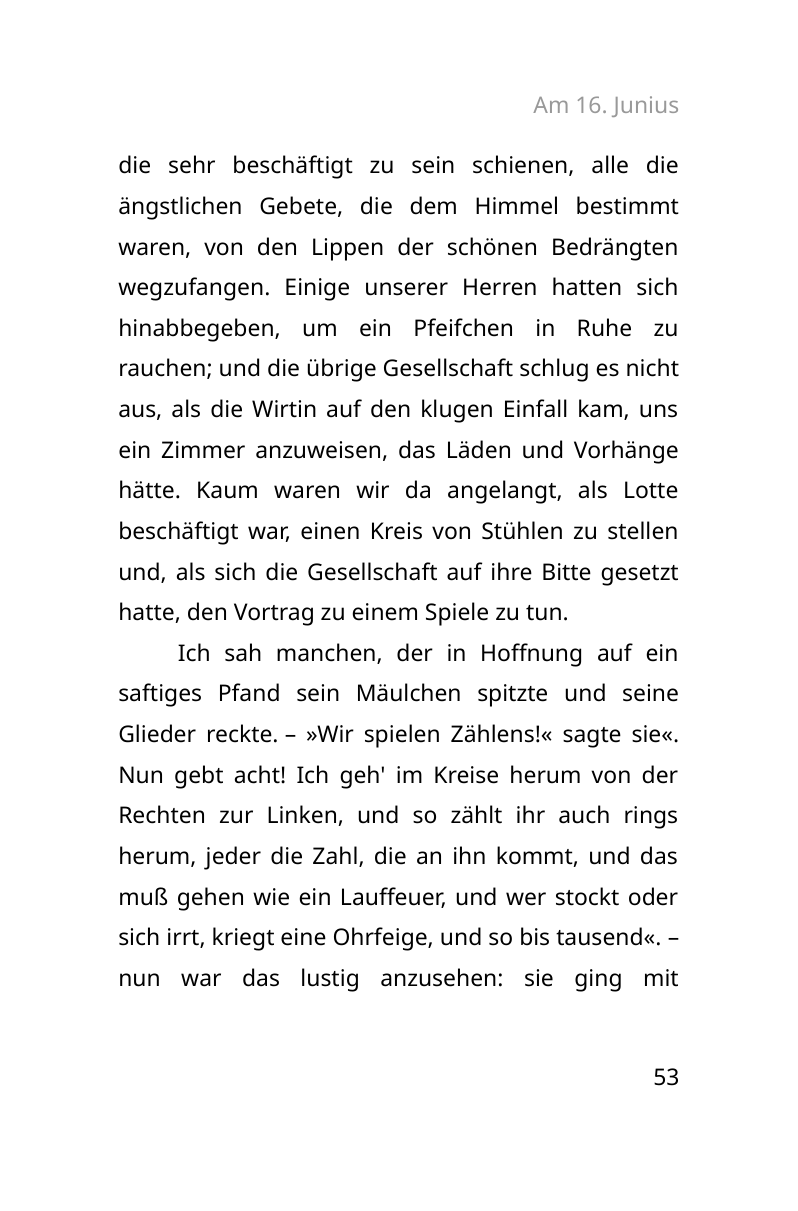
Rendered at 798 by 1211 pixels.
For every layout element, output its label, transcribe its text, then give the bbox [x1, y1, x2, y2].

text die sehr beschäftigt zu sein schienen, alle die ängstlichen Gebete, die dem Himmel bestimmt waren, von den Lippen der schönen Bedrängten wegzufangen. Einige unserer Herren hatten sich hinabbegeben, um ein Pfeifchen in Ruhe zu rauchen; und die übrige Gesellschaft schlug es nicht aus, als die Wirtin auf den klugen Einfall kam, uns ein Zimmer anzuweisen, das Läden und Vorhänge hätte. Kaum waren wir da angelangt, als Lotte beschäftigt war, einen Kreis von Stühlen zu stellen und, als sich die Gesellschaft auf ihre Bitte gesetzt hatte, den Vortrag zu einem Spiele zu tun. [118, 149, 679, 627]
text Ich sah manchen, der in Hoffnung auf ein saftiges Pfand sein Mäulchen spitzte und seine Glieder reckte. – »Wir spielen Zählens!« sagte sie«. Nun gebt acht! Ich geh' im Kreise herum von der Rechten zur Linken, und so zählt ihr auch rings herum, jeder die Zahl, die an ihn kommt, und das muß gehen wie ein Lauffeuer, und wer stockt oder sich irrt, kriegt eine Ohrfeige, und so bis tausend«. – nun war das lustig anzusehen: sie ging mit [118, 637, 679, 993]
